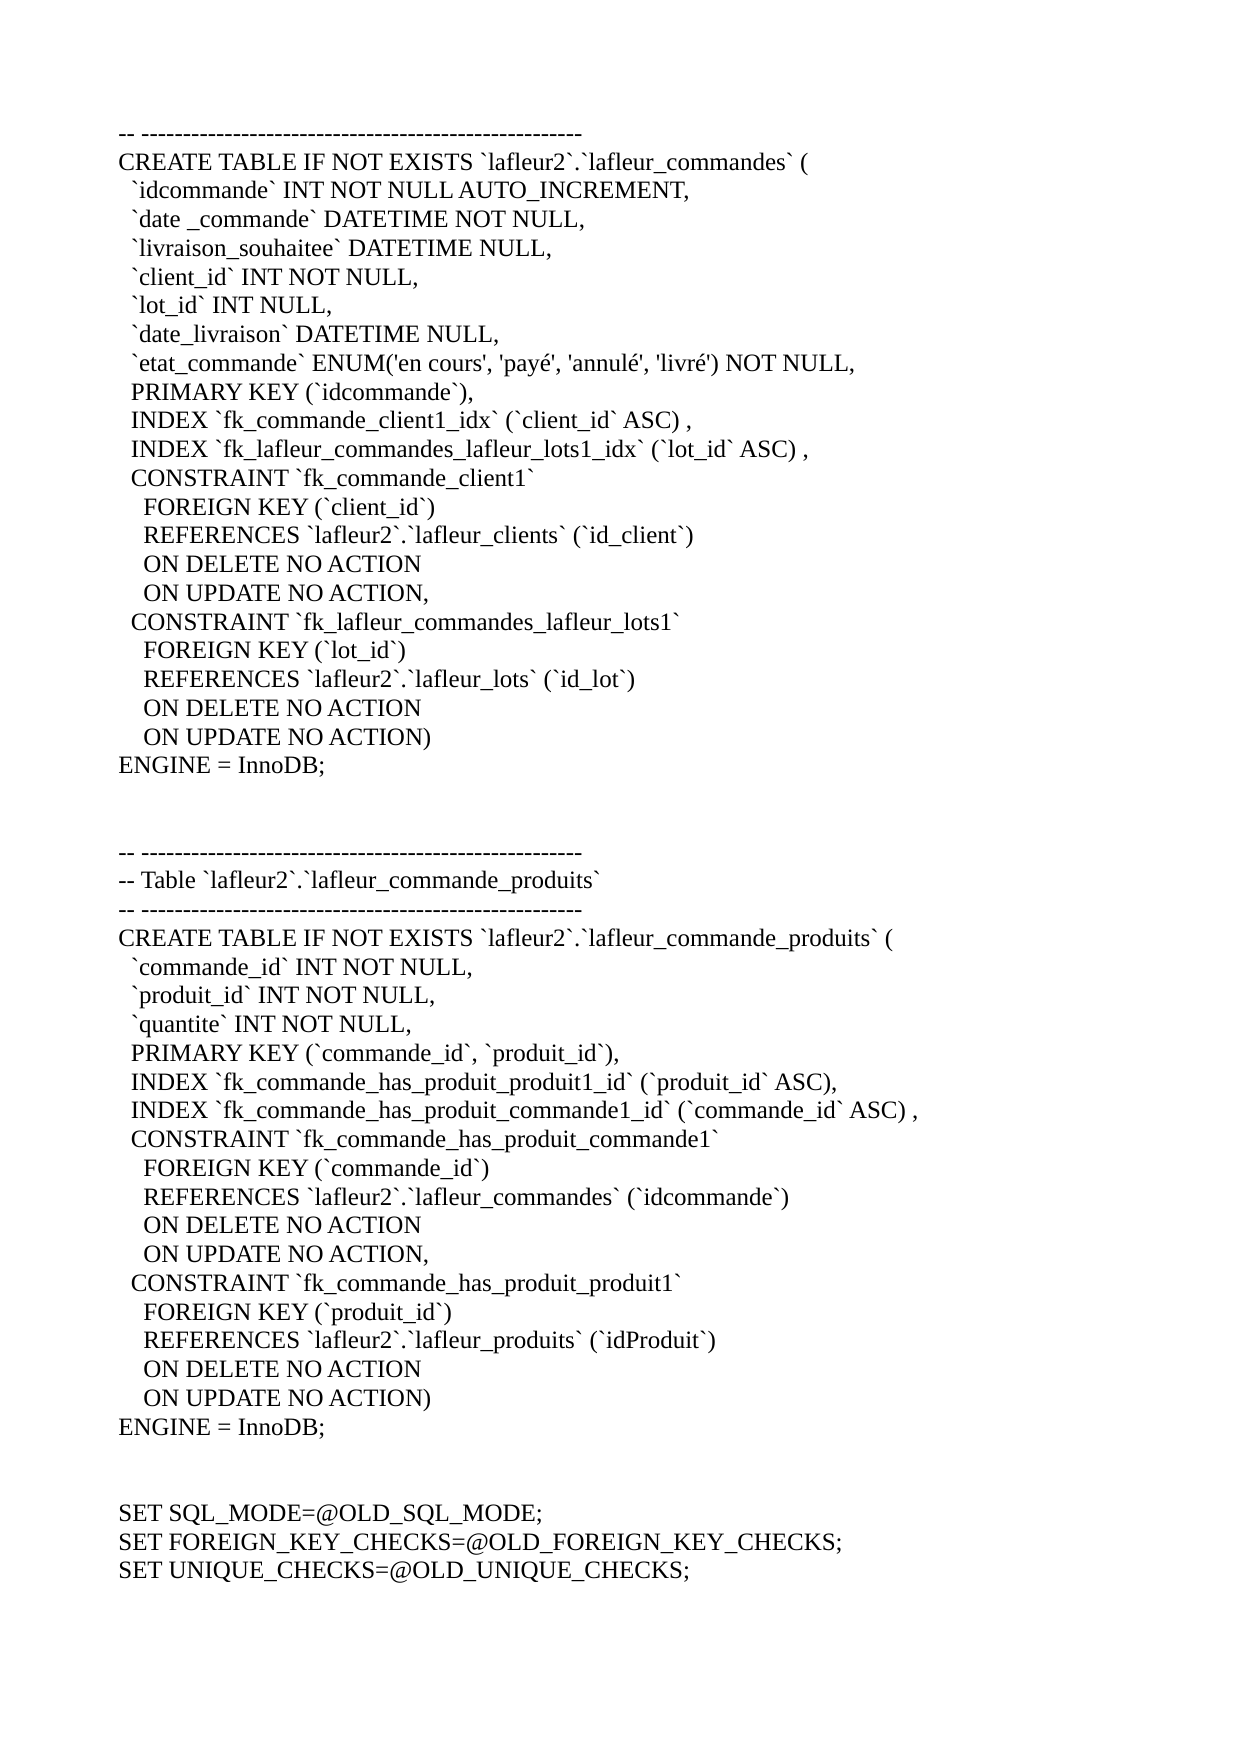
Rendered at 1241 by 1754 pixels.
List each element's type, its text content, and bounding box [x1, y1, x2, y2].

text -- ----------------------------------------------------- CREATE TABLE IF NOT EXISTS `lafleur2`.`lafleur_commandes` ( `idcommande` INT NOT NULL AUTO_INCREMENT, `date _commande` DATETIME NOT NULL, `livraison_souhaitee` DATETIME NULL, `client_id` INT NOT NULL, `lot_id` INT NULL, `date_livraison` DATETIME NULL, `etat_commande` ENUM('en cours', 'payé', 'annulé', 'livré') NOT NULL, PRIMARY KEY (`idcommande`), INDEX `fk_commande_client1_idx` (`client_id` ASC) , INDEX `fk_lafleur_commandes_lafleur_lots1_idx` (`lot_id` ASC) , CONSTRAINT `fk_commande_client1` FOREIGN KEY (`client_id`) REFERENCES `lafleur2`.`lafleur_clients` (`id_client`) ON DELETE NO ACTION ON UPDATE NO ACTION, CONSTRAINT `fk_lafleur_commandes_lafleur_lots1` FOREIGN KEY (`lot_id`) REFERENCES `lafleur2`.`lafleur_lots` (`id_lot`) ON DELETE NO ACTION ON UPDATE NO ACTION) ENGINE = InnoDB; -- ----------------------------------------------------- -- Table `lafleur2`.`lafleur_commande_produits` -- ----------------------------------------------------- CREATE TABLE IF NOT EXISTS `lafleur2`.`lafleur_commande_produits` ( `commande_id` INT NOT NULL, `produit_id` INT NOT NULL, `quantite` INT NOT NULL, PRIMARY KEY (`commande_id`, `produit_id`), INDEX `fk_commande_has_produit_produit1_id` (`produit_id` ASC), INDEX `fk_commande_has_produit_commande1_id` (`commande_id` ASC) , CONSTRAINT `fk_commande_has_produit_commande1` FOREIGN KEY (`commande_id`) REFERENCES `lafleur2`.`lafleur_commandes` (`idcommande`) ON DELETE NO ACTION ON UPDATE NO ACTION, CONSTRAINT `fk_commande_has_produit_produit1` FOREIGN KEY (`produit_id`) REFERENCES `lafleur2`.`lafleur_produits` (`idProduit`) ON DELETE NO ACTION ON UPDATE NO ACTION) ENGINE = InnoDB; SET SQL_MODE=@OLD_SQL_MODE; SET FOREIGN_KEY_CHECKS=@OLD_FOREIGN_KEY_CHECKS; SET UNIQUE_CHECKS=@OLD_UNIQUE_CHECKS; [118, 118, 1122, 1613]
